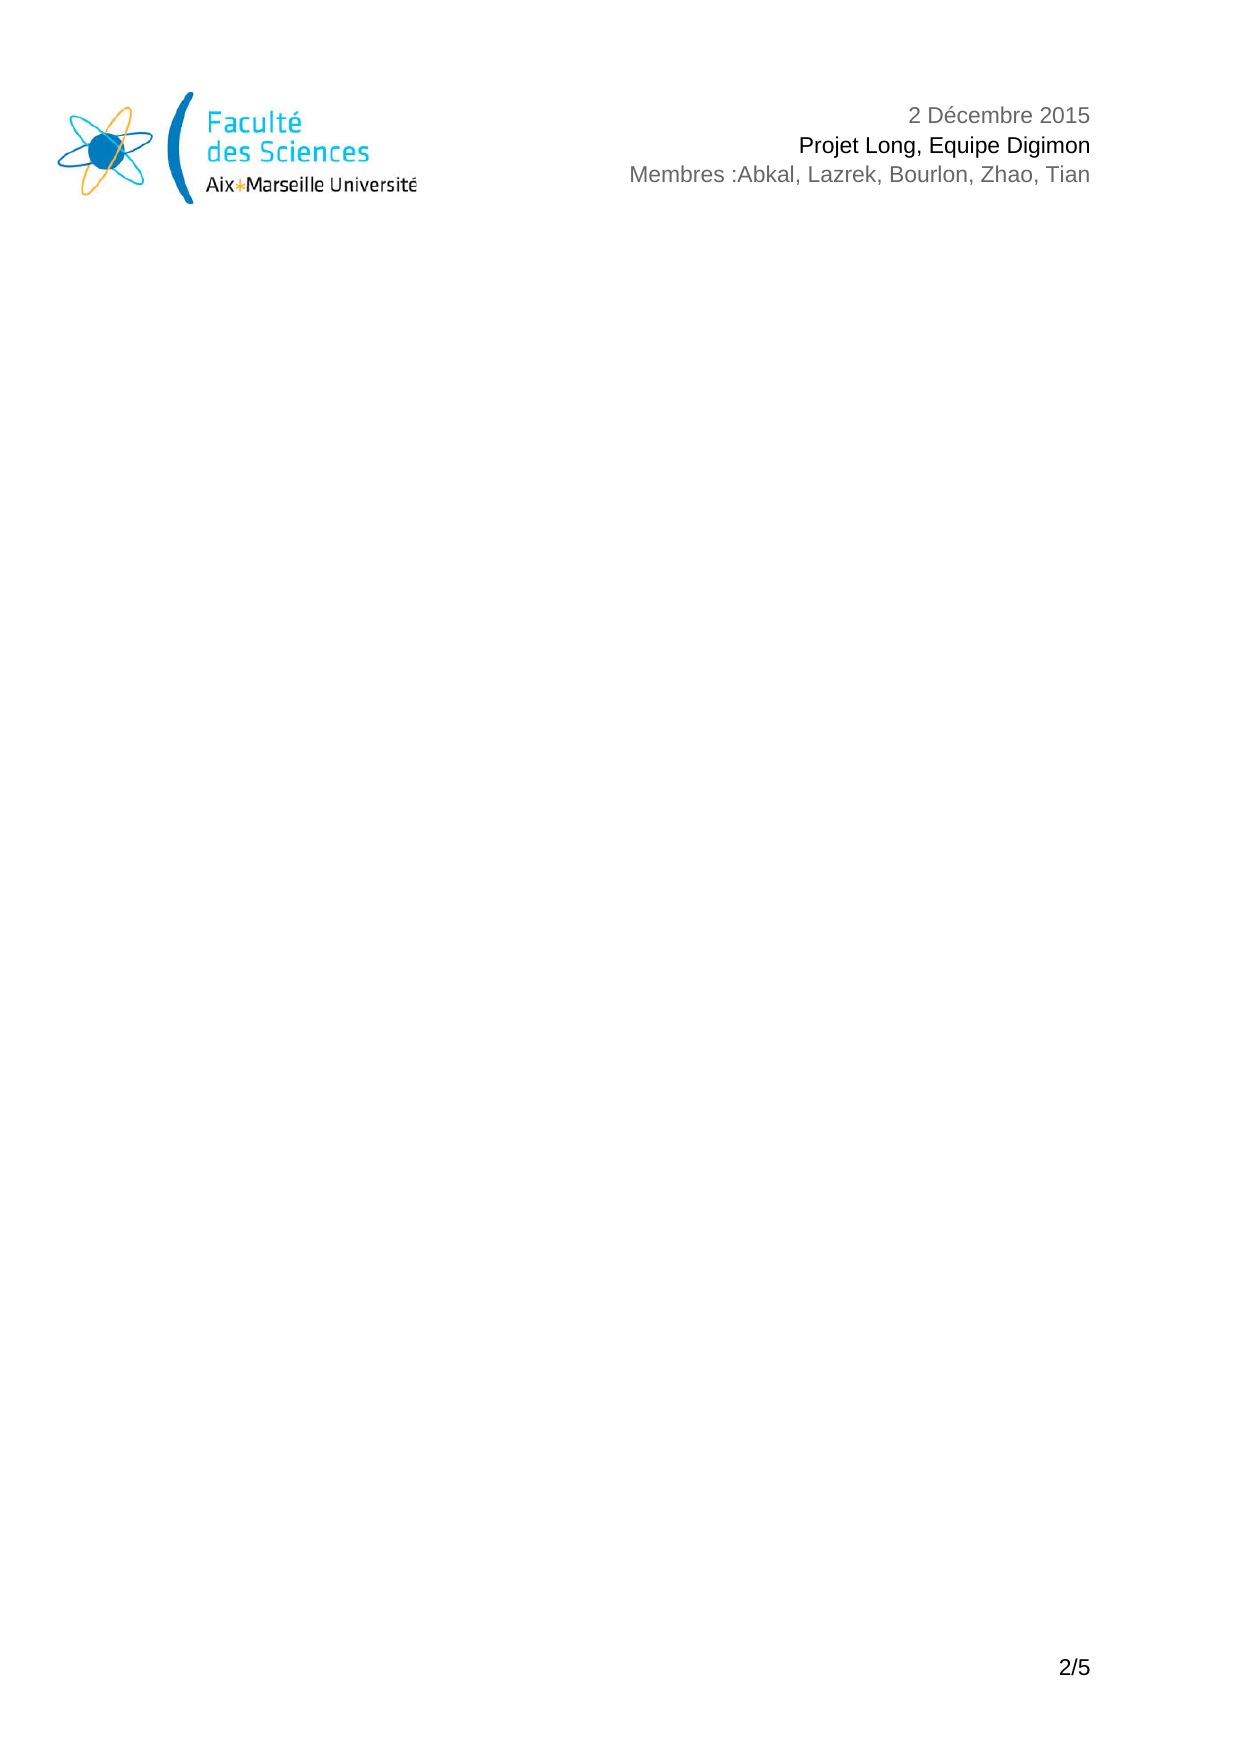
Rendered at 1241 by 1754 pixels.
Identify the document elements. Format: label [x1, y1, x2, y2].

picture [56, 92, 417, 204]
